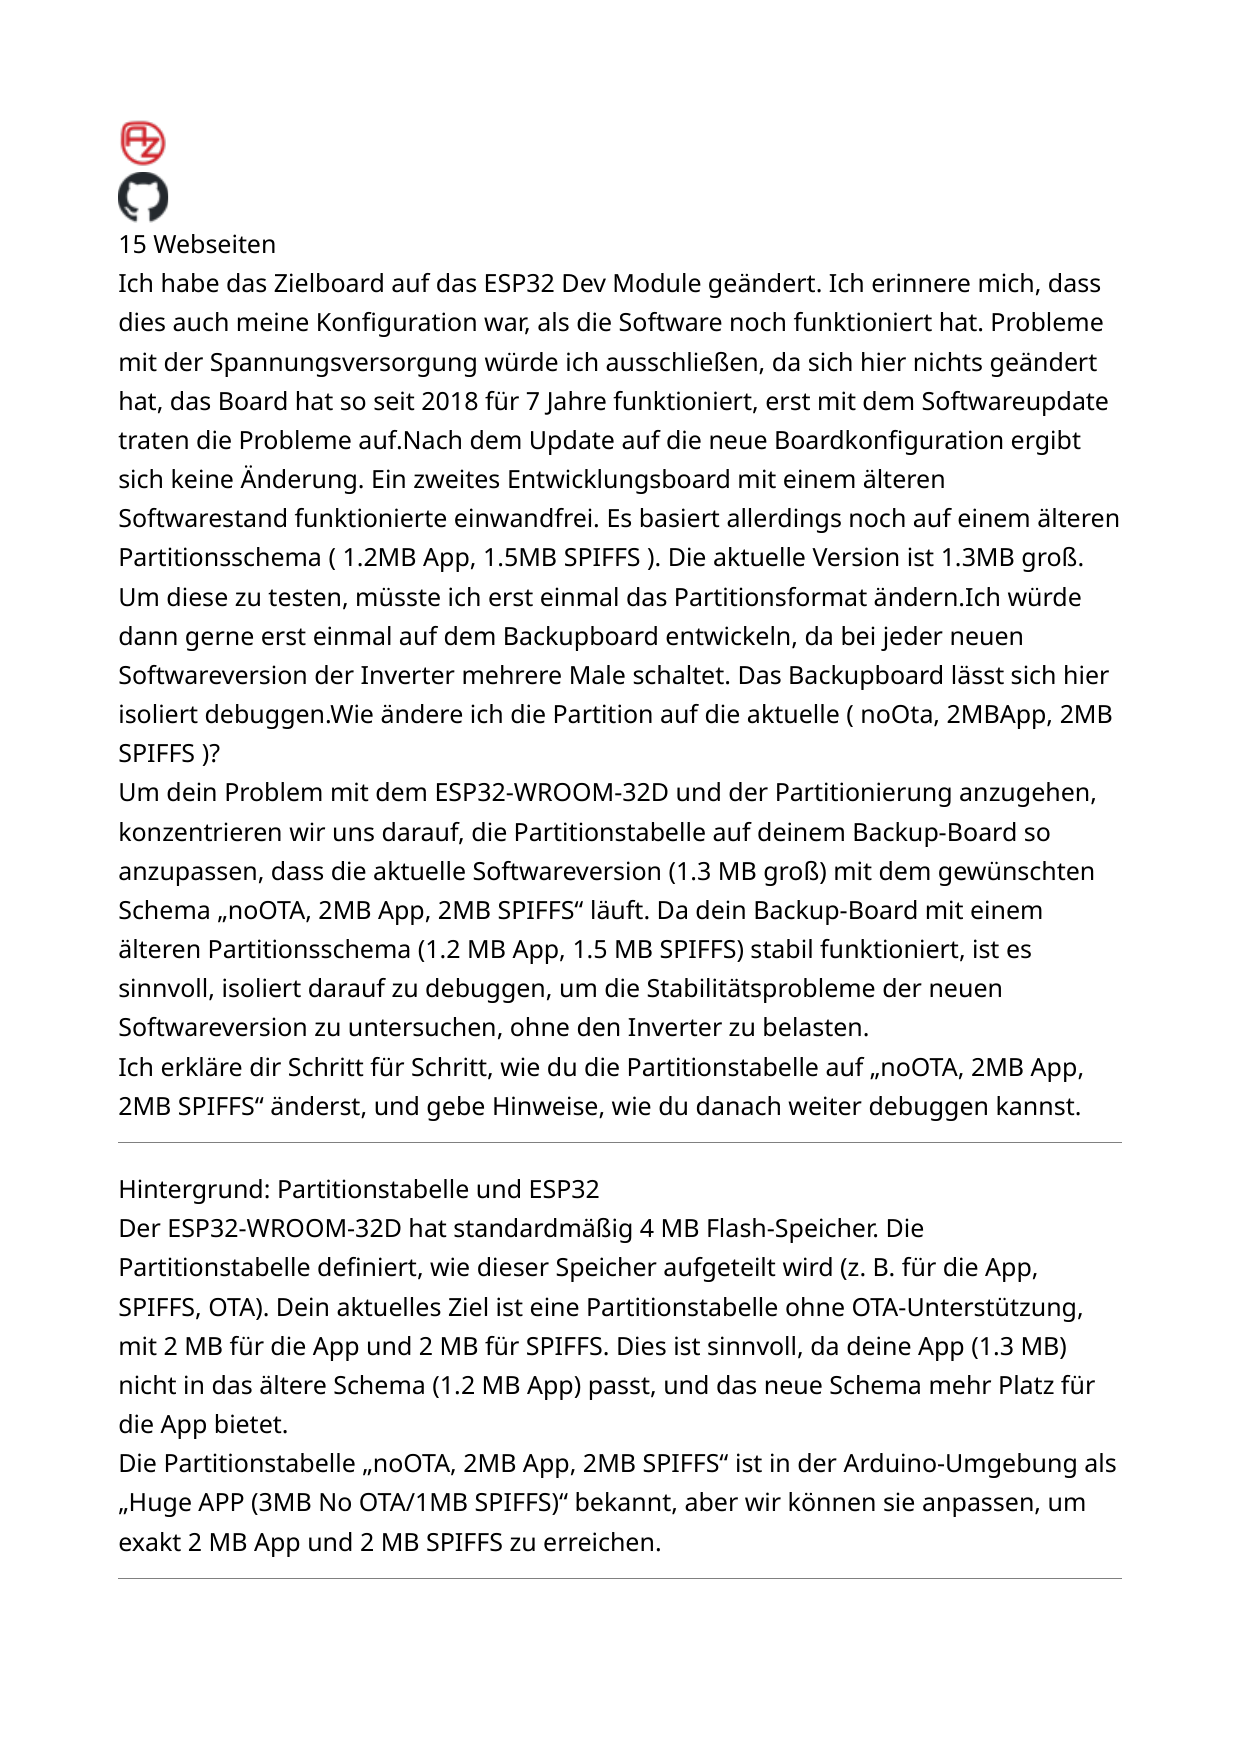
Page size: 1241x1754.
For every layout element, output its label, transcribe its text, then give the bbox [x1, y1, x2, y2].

text Hintergrund: Partitionstabelle und ESP32 [118, 1172, 1122, 1206]
text Der ESP32-WROOM-32D hat standardmäßig 4 MB Flash-Speicher. Die Partitionstabelle definiert, wie dieser Speicher aufgeteilt wird (z. B. für die App, SPIFFS, OTA). Dein aktuelles Ziel ist eine Partitionstabelle ohne OTA-Unterstützung, mit 2 MB für die App und 2 MB für SPIFFS. Dies ist sinnvoll, da deine App (1.3 MB) nicht in das ältere Schema (1.2 MB App) passt, und das neue Schema mehr Platz für die App bietet. [118, 1211, 1122, 1441]
text Die Partitionstabelle „noOTA, 2MB App, 2MB SPIFFS“ ist in der Arduino-Umgebung als „Huge APP (3MB No OTA/1MB SPIFFS)“ bekannt, aber wir können sie anpassen, um exakt 2 MB App und 2 MB SPIFFS zu erreichen. [118, 1446, 1122, 1558]
text Um dein Problem mit dem ESP32-WROOM-32D und der Partitionierung anzugehen, konzentrieren wir uns darauf, die Partitionstabelle auf deinem Backup-Board so anzupassen, dass die aktuelle Softwareversion (1.3 MB groß) mit dem gewünschten Schema „noOTA, 2MB App, 2MB SPIFFS“ läuft. Da dein Backup-Board mit einem älteren Partitionsschema (1.2 MB App, 1.5 MB SPIFFS) stabil funktioniert, ist es sinnvoll, isoliert darauf zu debuggen, um die Stabilitätsprobleme der neuen Softwareversion zu untersuchen, ohne den Inverter zu belasten. [118, 775, 1122, 1044]
picture [118, 118, 169, 169]
text Ich erkläre dir Schritt für Schritt, wie du die Partitionstabelle auf „noOTA, 2MB App, 2MB SPIFFS“ änderst, und gebe Hinweise, wie du danach weiter debuggen kannst. [118, 1049, 1122, 1122]
picture [118, 172, 169, 223]
text Ich habe das Zielboard auf das ESP32 Dev Module geändert. Ich erinnere mich, dass dies auch meine Konfiguration war, als die Software noch funktioniert hat. Probleme mit der Spannungsversorgung würde ich ausschließen, da sich hier nichts geändert hat, das Board hat so seit 2018 für 7 Jahre funktioniert, erst mit dem Softwareupdate traten die Probleme auf.Nach dem Update auf die neue Boardkonfiguration ergibt sich keine Änderung. Ein zweites Entwicklungsboard mit einem älteren Softwarestand funktionierte einwandfrei. Es basiert allerdings noch auf einem älteren Partitionsschema ( 1.2MB App, 1.5MB SPIFFS ). Die aktuelle Version ist 1.3MB groß. Um diese zu testen, müsste ich erst einmal das Partitionsformat ändern.Ich würde dann gerne erst einmal auf dem Backupboard entwickeln, da bei jeder neuen Softwareversion der Inverter mehrere Male schaltet. Das Backupboard lässt sich hier isoliert debuggen.Wie ändere ich die Partition auf die aktuelle ( noOta, 2MBApp, 2MB SPIFFS )? [118, 266, 1122, 770]
text 15 Webseiten [118, 227, 1122, 261]
